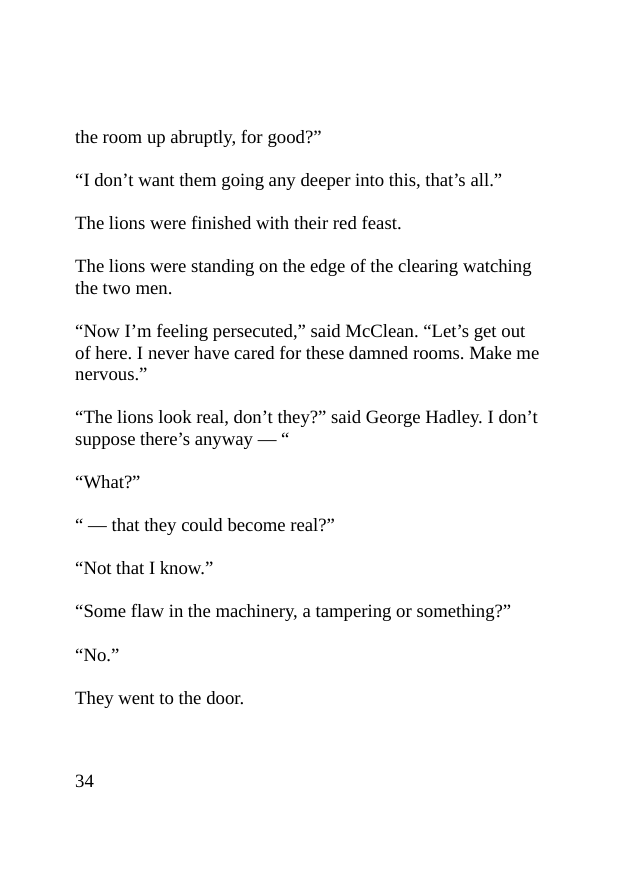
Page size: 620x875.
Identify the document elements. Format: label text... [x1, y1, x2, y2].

text the room up abruptly, for good?” “I don’t want them going any deeper into this, that’s all.” The lions were finished with their red feast. The lions were standing on the edge of the clearing watching the two men. “Now I’m feeling persecuted,” said McClean. “Let’s get out of here. I never have cared for these damned rooms. Make me nervous.” “The lions look real, don’t they?” said George Hadley. I don’t suppose there’s anyway — “ “What?” “ — that they could become real?” “Not that I know.” “Some flaw in the machinery, a tampering or something?” “No.” They went to the door. [75, 126, 544, 730]
